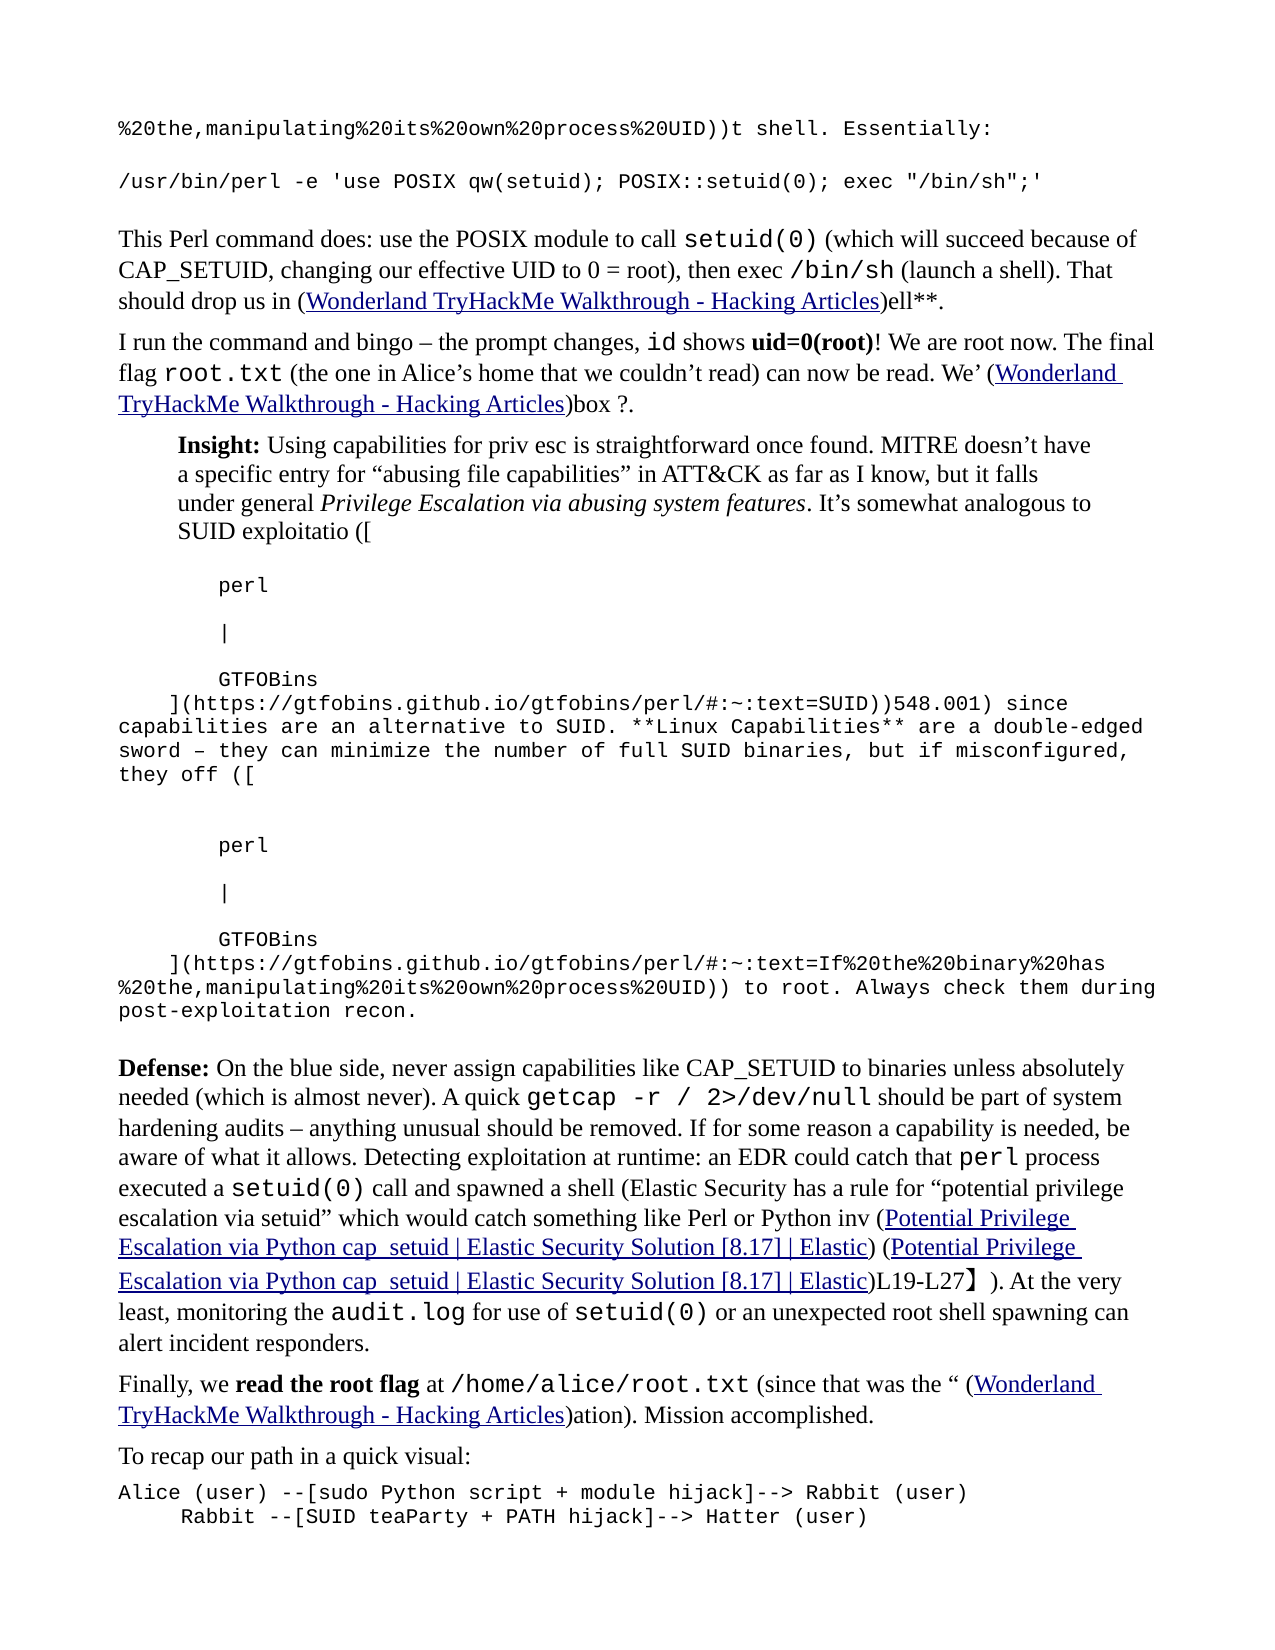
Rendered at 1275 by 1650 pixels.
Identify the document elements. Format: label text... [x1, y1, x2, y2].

text /usr/bin/perl -e 'use POSIX qw(setuid); POSIX::setuid(0); exec "/bin/sh";' [118, 171, 1157, 195]
text | [118, 622, 1157, 646]
text To recap our path in a quick visual: [118, 1441, 1157, 1470]
text This Perl command does: use the POSIX module to call setuid(0) (which will succeed because of CAP_SETUID, changing our effective UID to 0 = root), then exec /bin/sh (launch a shell). That should drop us in (Wonderland TryHackMe Walkthrough - Hacking Articles)ell**. [118, 224, 1157, 315]
text Insight: Using capabilities for priv esc is straightforward once found. MITRE doesn’t have a specific entry for “abusing file capabilities” in ATT&CK as far as I know, but it falls under general Privilege Escalation via abusing system features. It’s somewhat analogous to SUID exploitatio ([ [177, 430, 1098, 545]
text | [118, 882, 1157, 906]
text Rabbit --[SUID teaParty + PATH hijack]--> Hatter (user) [118, 1506, 1157, 1529]
text perl [118, 575, 1157, 598]
text Alice (user) --[sudo Python script + module hijack]--> Rabbit (user) [118, 1482, 1157, 1506]
text Finally, we read the root flag at /home/alice/root.txt (since that was the “ (Wonderland TryHackMe Walkthrough - Hacking Articles)ation). Mission accomplished. [118, 1369, 1157, 1428]
text ](https://gtfobins.github.io/gtfobins/perl/#:~:text=SUID))548.001) since capabilities are an alternative to SUID. **Linux Capabilities** are a double-edged sword – they can minimize the number of full SUID binaries, but if misconfigured, they off ([ [118, 693, 1157, 787]
text Defense: On the blue side, never assign capabilities like CAP_SETUID to binaries unless absolutely needed (which is almost never). A quick getcap -r / 2>/dev/null should be part of system hardening audits – anything unusual should be removed. If for some reason a capability is needed, be aware of what it allows. Detecting exploitation at runtime: an EDR could catch that perl process executed a setuid(0) call and spawned a shell (Elastic Security has a rule for “potential privilege escalation via setuid” which would catch something like Perl or Python inv (Potential Privilege Escalation via Python cap_setuid | Elastic Security Solution [8.17] | Elastic) (Potential Privilege Escalation via Python cap_setuid | Elastic Security Solution [8.17] | Elastic)L19-L27】). At the very least, monitoring the audit.log for use of setuid(0) or an unexpected root shell spawning can alert incident responders. [118, 1053, 1157, 1356]
text %20the,manipulating%20its%20own%20process%20UID))t shell. Essentially: [118, 118, 1157, 142]
text perl [118, 835, 1157, 858]
text GTFOBins [118, 669, 1157, 693]
text GTFOBins [118, 929, 1157, 953]
text I run the command and bingo – the prompt changes, id shows uid=0(root)! We are root now. The final flag root.txt (the one in Alice’s home that we couldn’t read) can now be read. We’ (Wonderland TryHackMe Walkthrough - Hacking Articles)box ?. [118, 327, 1157, 418]
text ](https://gtfobins.github.io/gtfobins/perl/#:~:text=If%20the%20binary%20has%20the,manipulating%20its%20own%20process%20UID)) to root. Always check them during post-exploitation recon. [118, 953, 1157, 1024]
